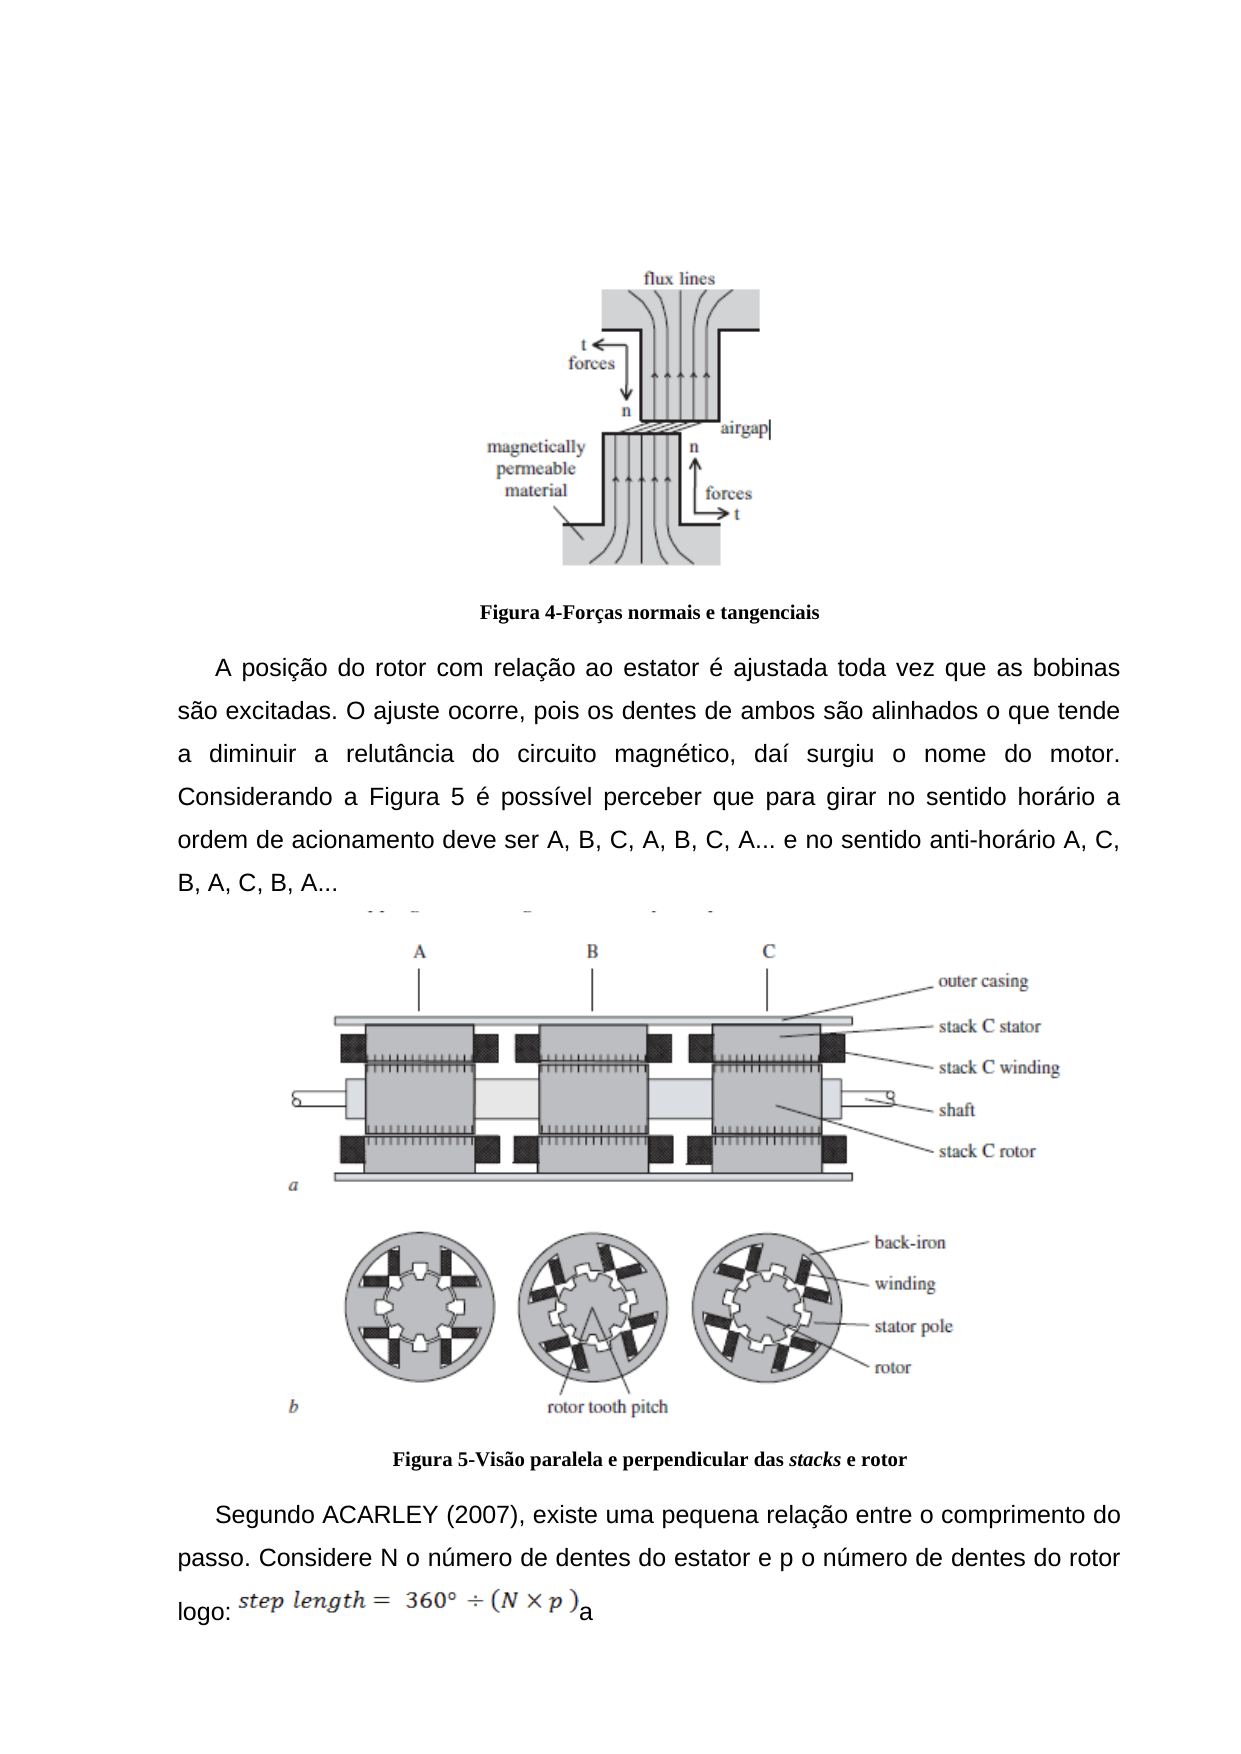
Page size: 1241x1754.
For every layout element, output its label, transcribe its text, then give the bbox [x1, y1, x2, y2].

text Figura 4-Forças normais e tangenciais [177, 600, 1122, 624]
text Figura 5-Visão paralela e perpendicular das stacks e rotor [177, 1447, 1122, 1471]
picture [380, 252, 957, 586]
picture [238, 1586, 579, 1621]
picture [242, 911, 1095, 1433]
text Segundo ACARLEY (2007), existe uma pequena relação entre o comprimento do passo. Considere N o número de dentes do estator e p o número de dentes do rotor logo: a [177, 1500, 1122, 1626]
text A posição do rotor com relação ao estator é ajustada toda vez que as bobinas são excitadas. O ajuste ocorre, pois os dentes de ambos são alinhados o que tende a diminuir a relutância do circuito magnético, daí surgiu o nome do motor. Considerando a Figura 5 é possível perceber que para girar no sentido horário a ordem de acionamento deve ser A, B, C, A, B, C, A... e no sentido anti-horário A, C, B, A, C, B, A... [177, 653, 1122, 897]
